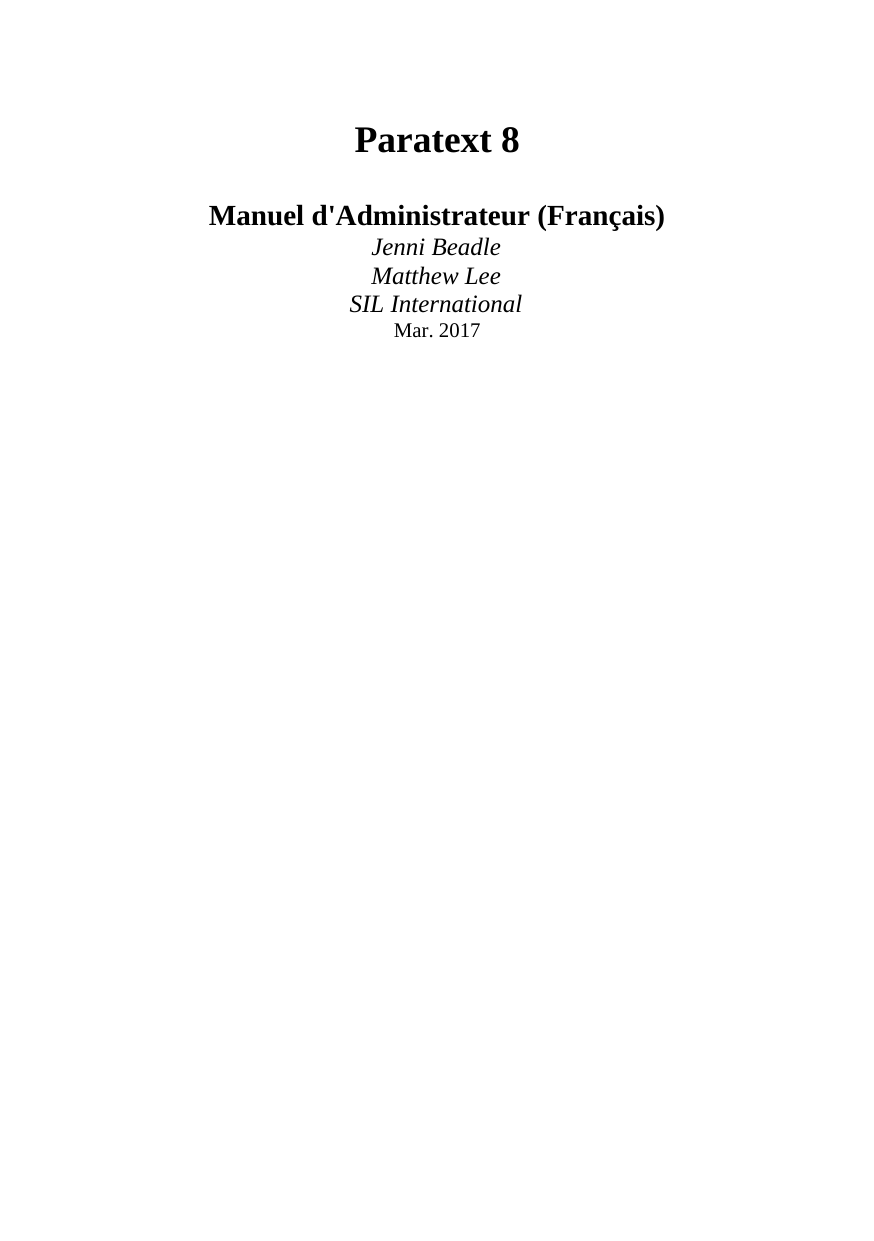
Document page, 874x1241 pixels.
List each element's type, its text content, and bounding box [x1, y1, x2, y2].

text Paratext 8 [59, 118, 815, 161]
text SIL International [59, 289, 815, 318]
text Matthew Lee [59, 261, 815, 289]
text Jenni Beadle [59, 232, 815, 261]
text Mar. 2017 [59, 318, 815, 342]
text Manuel d'Administrateur (Français) [59, 198, 815, 232]
